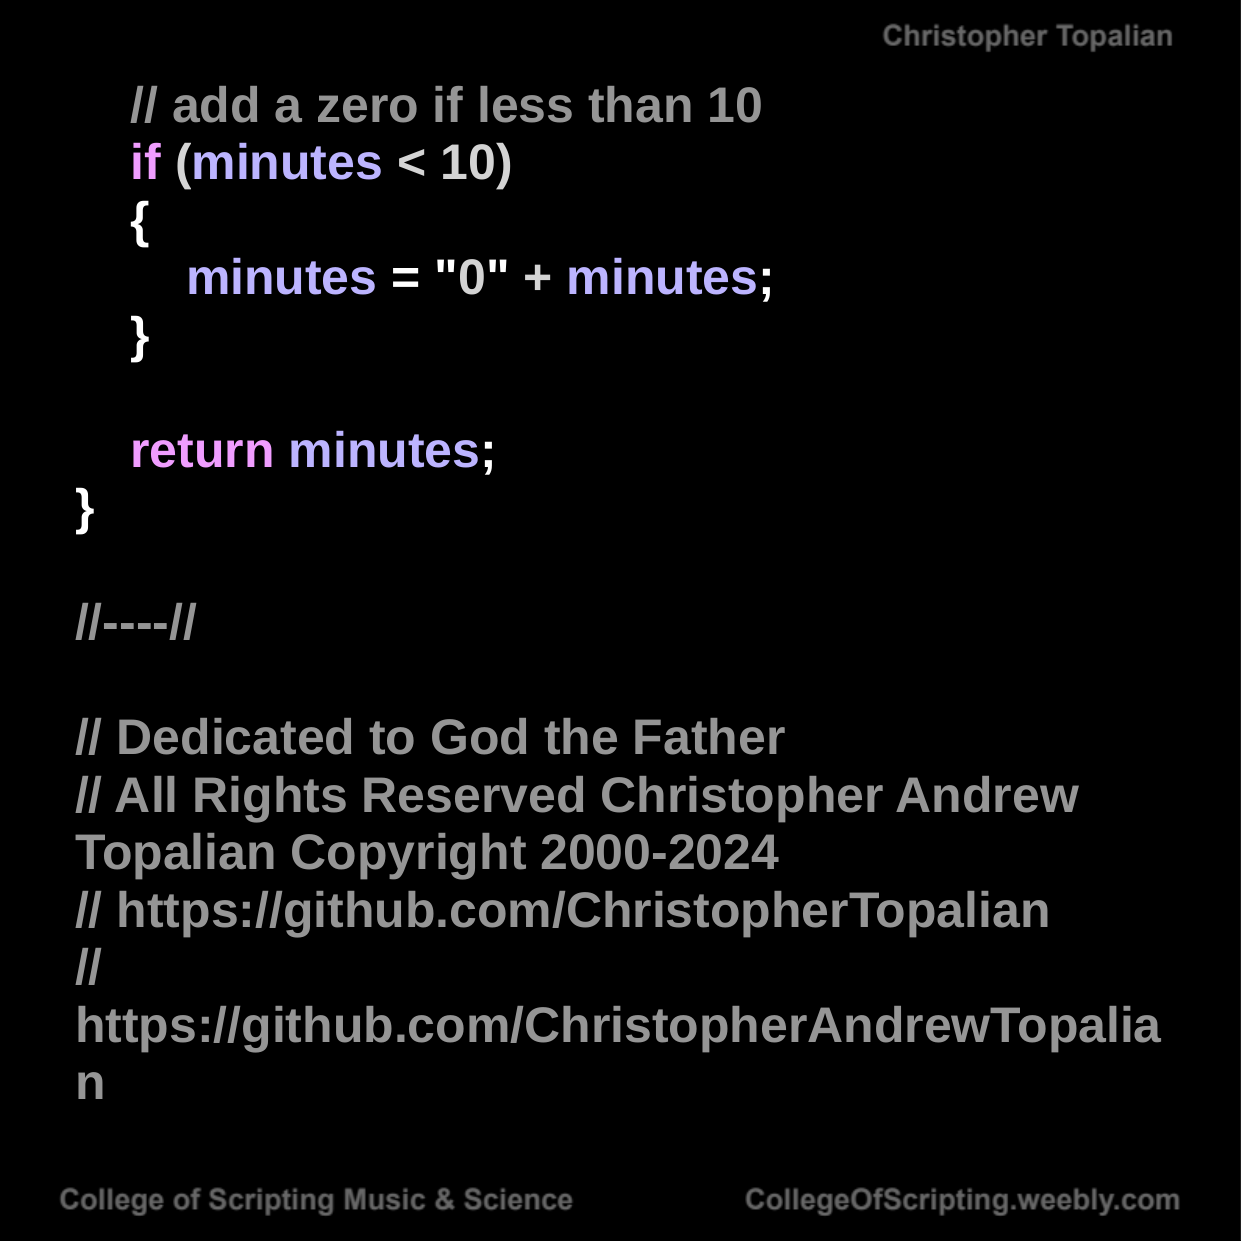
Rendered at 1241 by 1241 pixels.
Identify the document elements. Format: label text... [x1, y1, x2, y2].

text //----// [75, 592, 1166, 650]
text // All Rights Reserved Christopher Andrew Topalian Copyright 2000-2024 [75, 765, 1166, 880]
text // Dedicated to God the Father [75, 707, 1166, 765]
text if (minutes < 10) [75, 132, 1166, 190]
text } [75, 477, 1166, 535]
text { [75, 190, 1166, 247]
text // https://github.com/ChristopherTopalian [75, 880, 1166, 937]
text } [75, 305, 1166, 362]
text // https://github.com/ChristopherAndrewTopalian [75, 937, 1166, 1110]
text // add a zero if less than 10 [75, 75, 1166, 132]
text minutes = "0" + minutes; [75, 247, 1166, 305]
text return minutes; [75, 420, 1166, 477]
